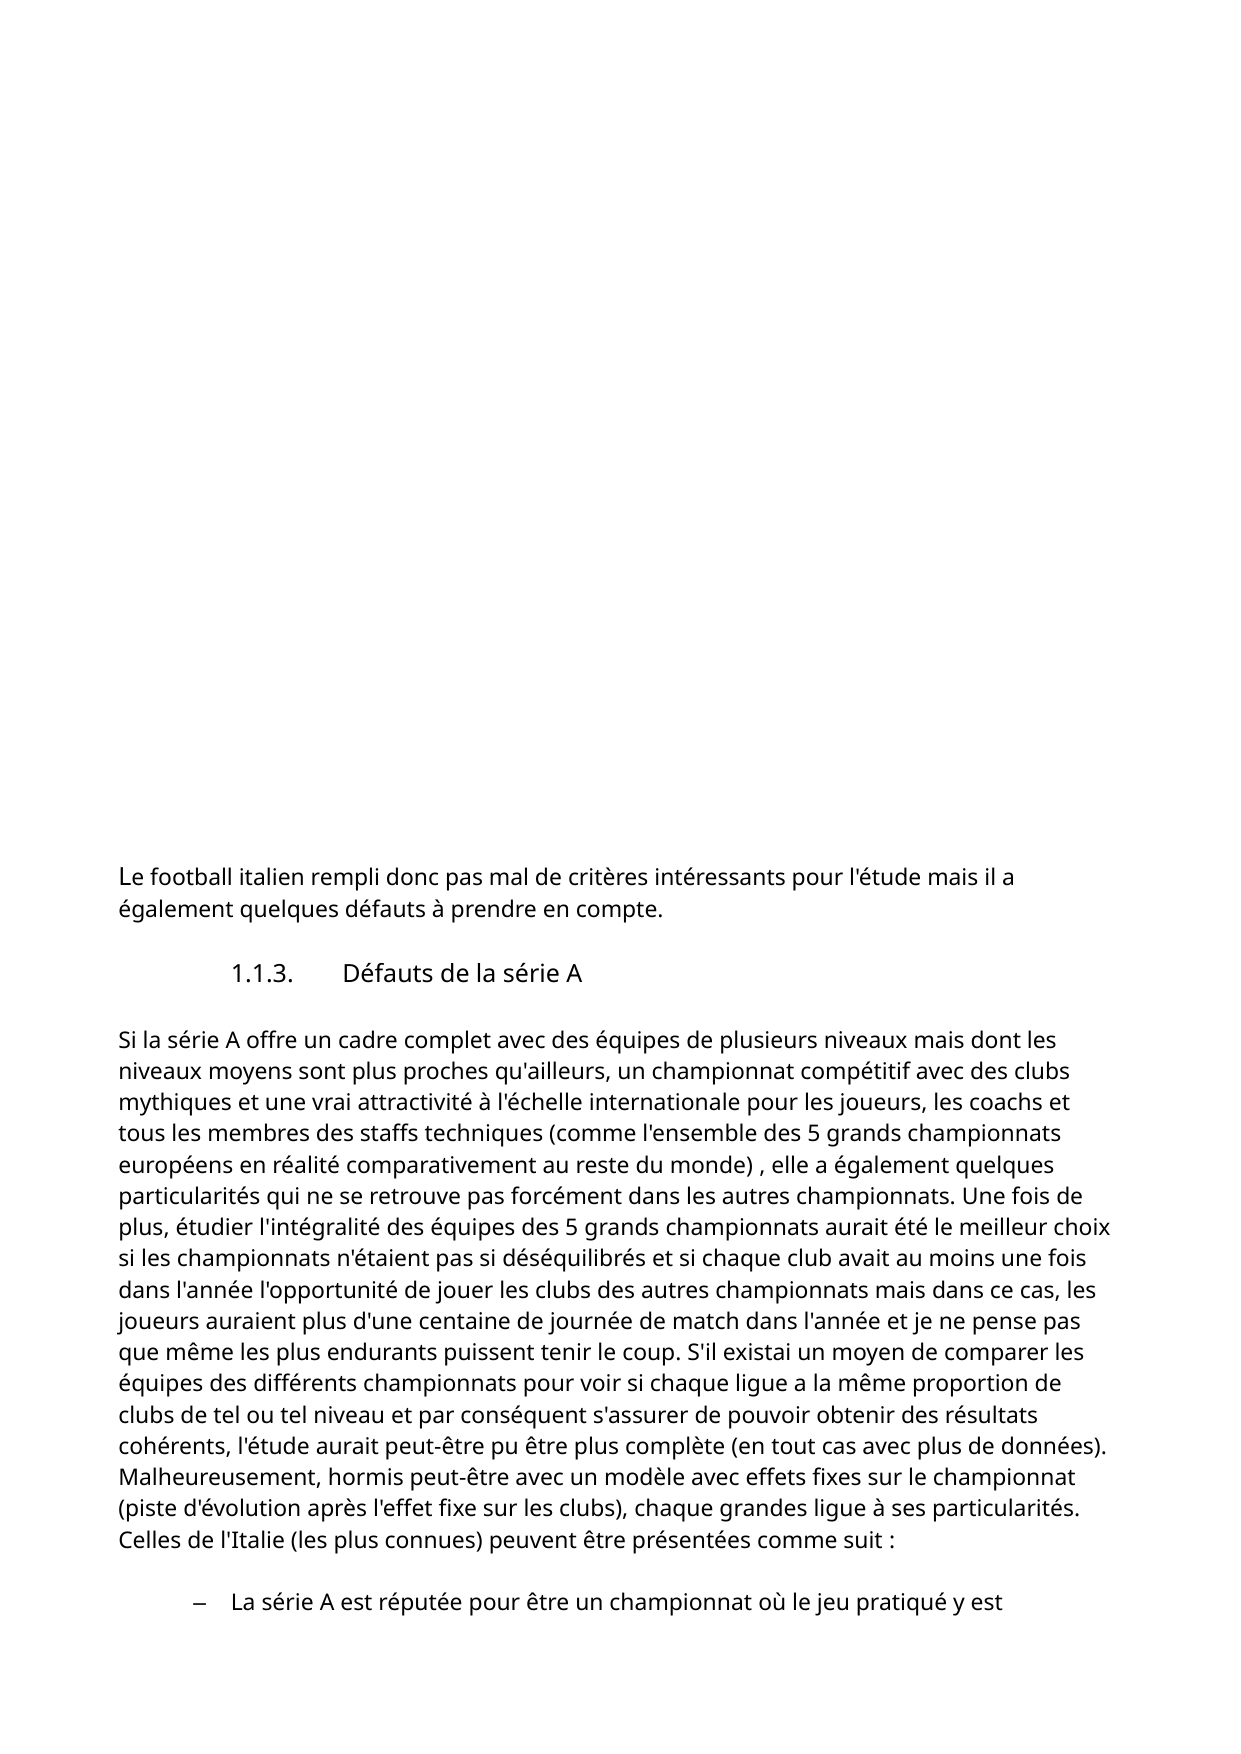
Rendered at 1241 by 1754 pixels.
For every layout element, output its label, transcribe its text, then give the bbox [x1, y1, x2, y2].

text Le football italien rempli donc pas mal de critères intéressants pour l'étude mais il a également quelques défauts à prendre en compte. [118, 859, 1122, 924]
list Défauts de la série A [231, 956, 1122, 989]
list La série A est réputée pour être un championnat où le jeu pratiqué y est [193, 1586, 1122, 1617]
text Si la série A offre un cadre complet avec des équipes de plusieurs niveaux mais dont les niveaux moyens sont plus proches qu'ailleurs, un championnat compétitif avec des clubs mythiques et une vrai attractivité à l'échelle internationale pour les joueurs, les coachs et tous les membres des staffs techniques (comme l'ensemble des 5 grands championnats européens en réalité comparativement au reste du monde) , elle a également quelques particularités qui ne se retrouve pas forcément dans les autres championnats. Une fois de plus, étudier l'intégralité des équipes des 5 grands championnats aurait été le meilleur choix si les championnats n'étaient pas si déséquilibrés et si chaque club avait au moins une fois dans l'année l'opportunité de jouer les clubs des autres championnats mais dans ce cas, les joueurs auraient plus d'une centaine de journée de match dans l'année et je ne pense pas que même les plus endurants puissent tenir le coup. S'il existai un moyen de comparer les équipes des différents championnats pour voir si chaque ligue a la même proportion de clubs de tel ou tel niveau et par conséquent s'assurer de pouvoir obtenir des résultats cohérents, l'étude aurait peut-être pu être plus complète (en tout cas avec plus de données). Malheureusement, hormis peut-être avec un modèle avec effets fixes sur le championnat (piste d'évolution après l'effet fixe sur les clubs), chaque grandes ligue à ses particularités. Celles de l'Italie (les plus connues) peuvent être présentées comme suit : [118, 1024, 1122, 1555]
